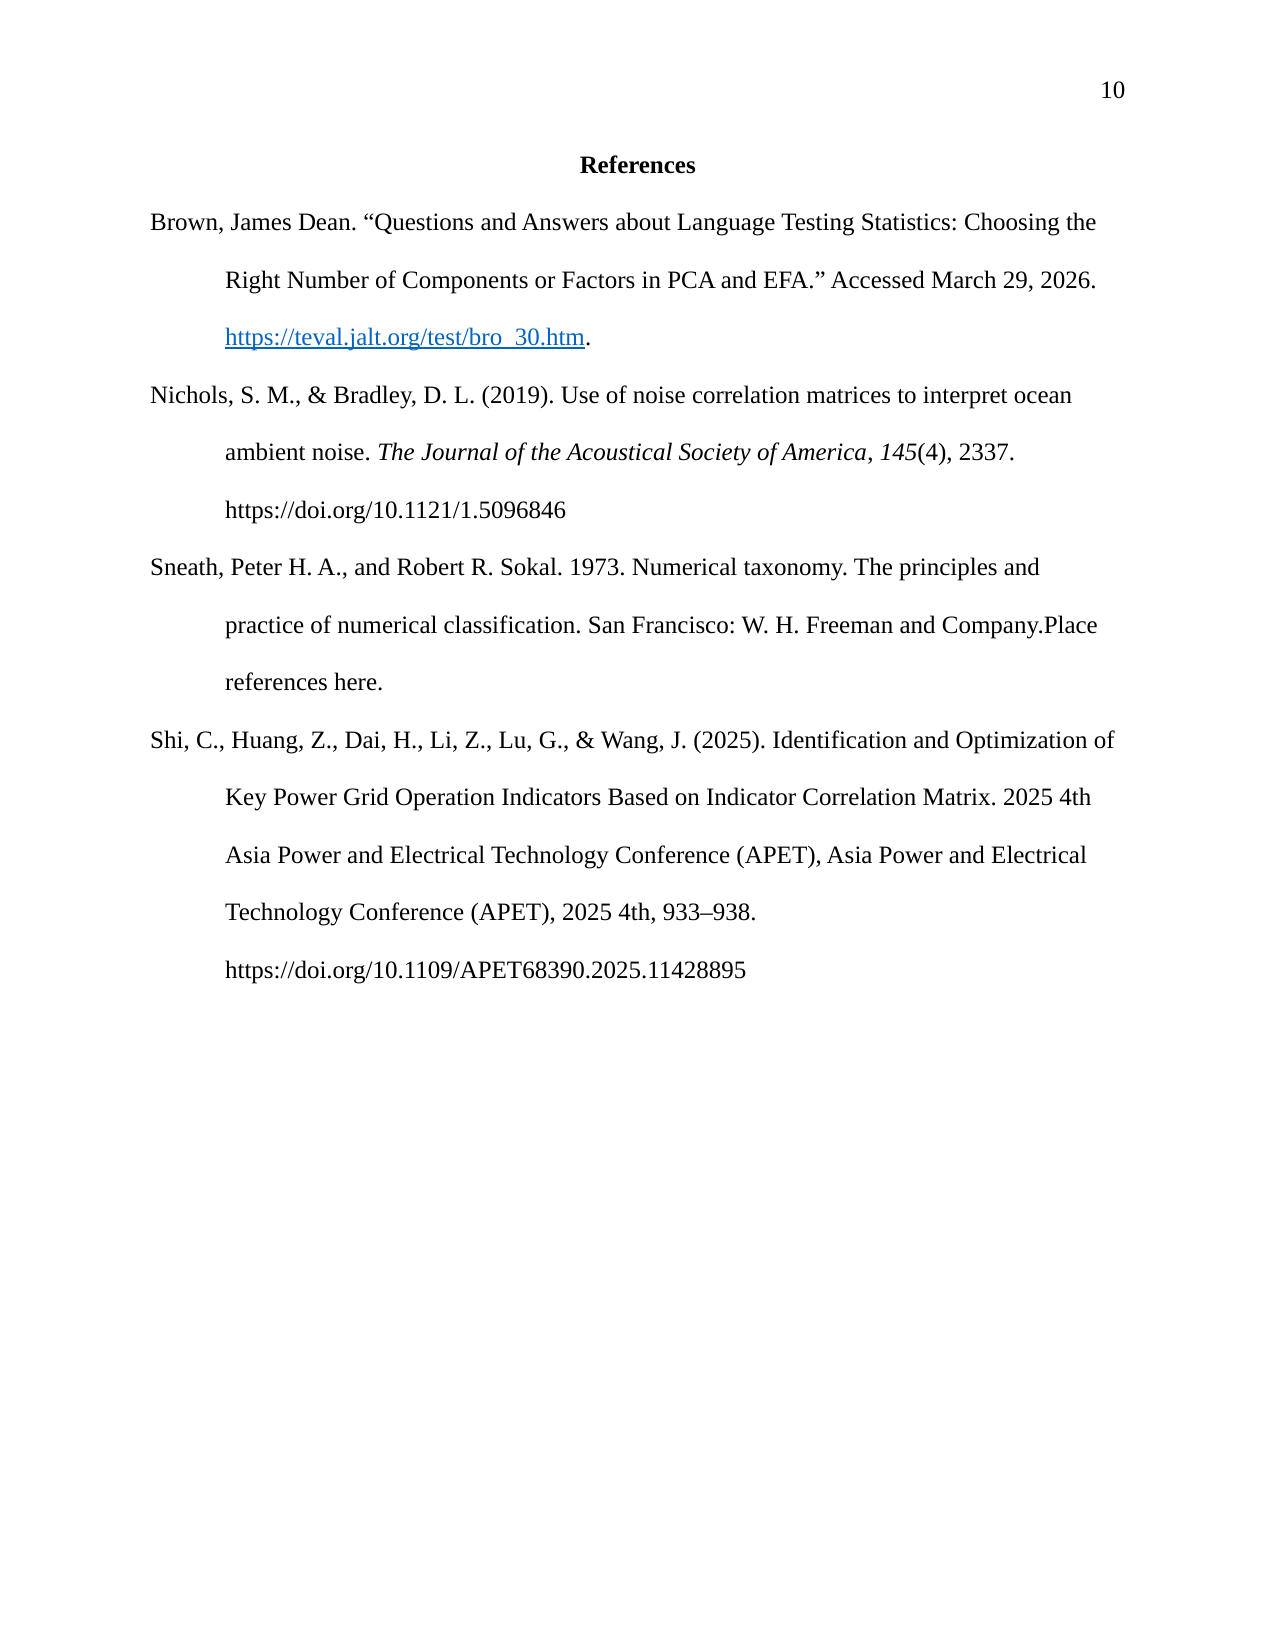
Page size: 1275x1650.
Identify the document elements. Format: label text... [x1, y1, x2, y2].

text Nichols, S. M., & Bradley, D. L. (2019). Use of noise correlation matrices to interpret ocean ambient noise. The Journal of the Acoustical Society of America, 145(4), 2337. https://doi.org/10.1121/1.5096846 [150, 380, 1125, 524]
text Brown, James Dean. “Questions and Answers about Language Testing Statistics: Choosing the Right Number of Components or Factors in PCA and EFA.” Accessed March 29, 2026. https://teval.jalt.org/test/bro_30.htm. [150, 207, 1125, 351]
subtitle References [150, 150, 1125, 179]
text Sneath, Peter H. A., and Robert R. Sokal. 1973. Numerical taxonomy. The principles and practice of numerical classification. San Francisco: W. H. Freeman and Company.Place references here. [150, 552, 1125, 696]
text Shi, C., Huang, Z., Dai, H., Li, Z., Lu, G., & Wang, J. (2025). Identification and Optimization of Key Power Grid Operation Indicators Based on Indicator Correlation Matrix. 2025 4th Asia Power and Electrical Technology Conference (APET), Asia Power and Electrical Technology Conference (APET), 2025 4th, 933–938. https://doi.org/10.1109/APET68390.2025.11428895 [150, 725, 1125, 984]
